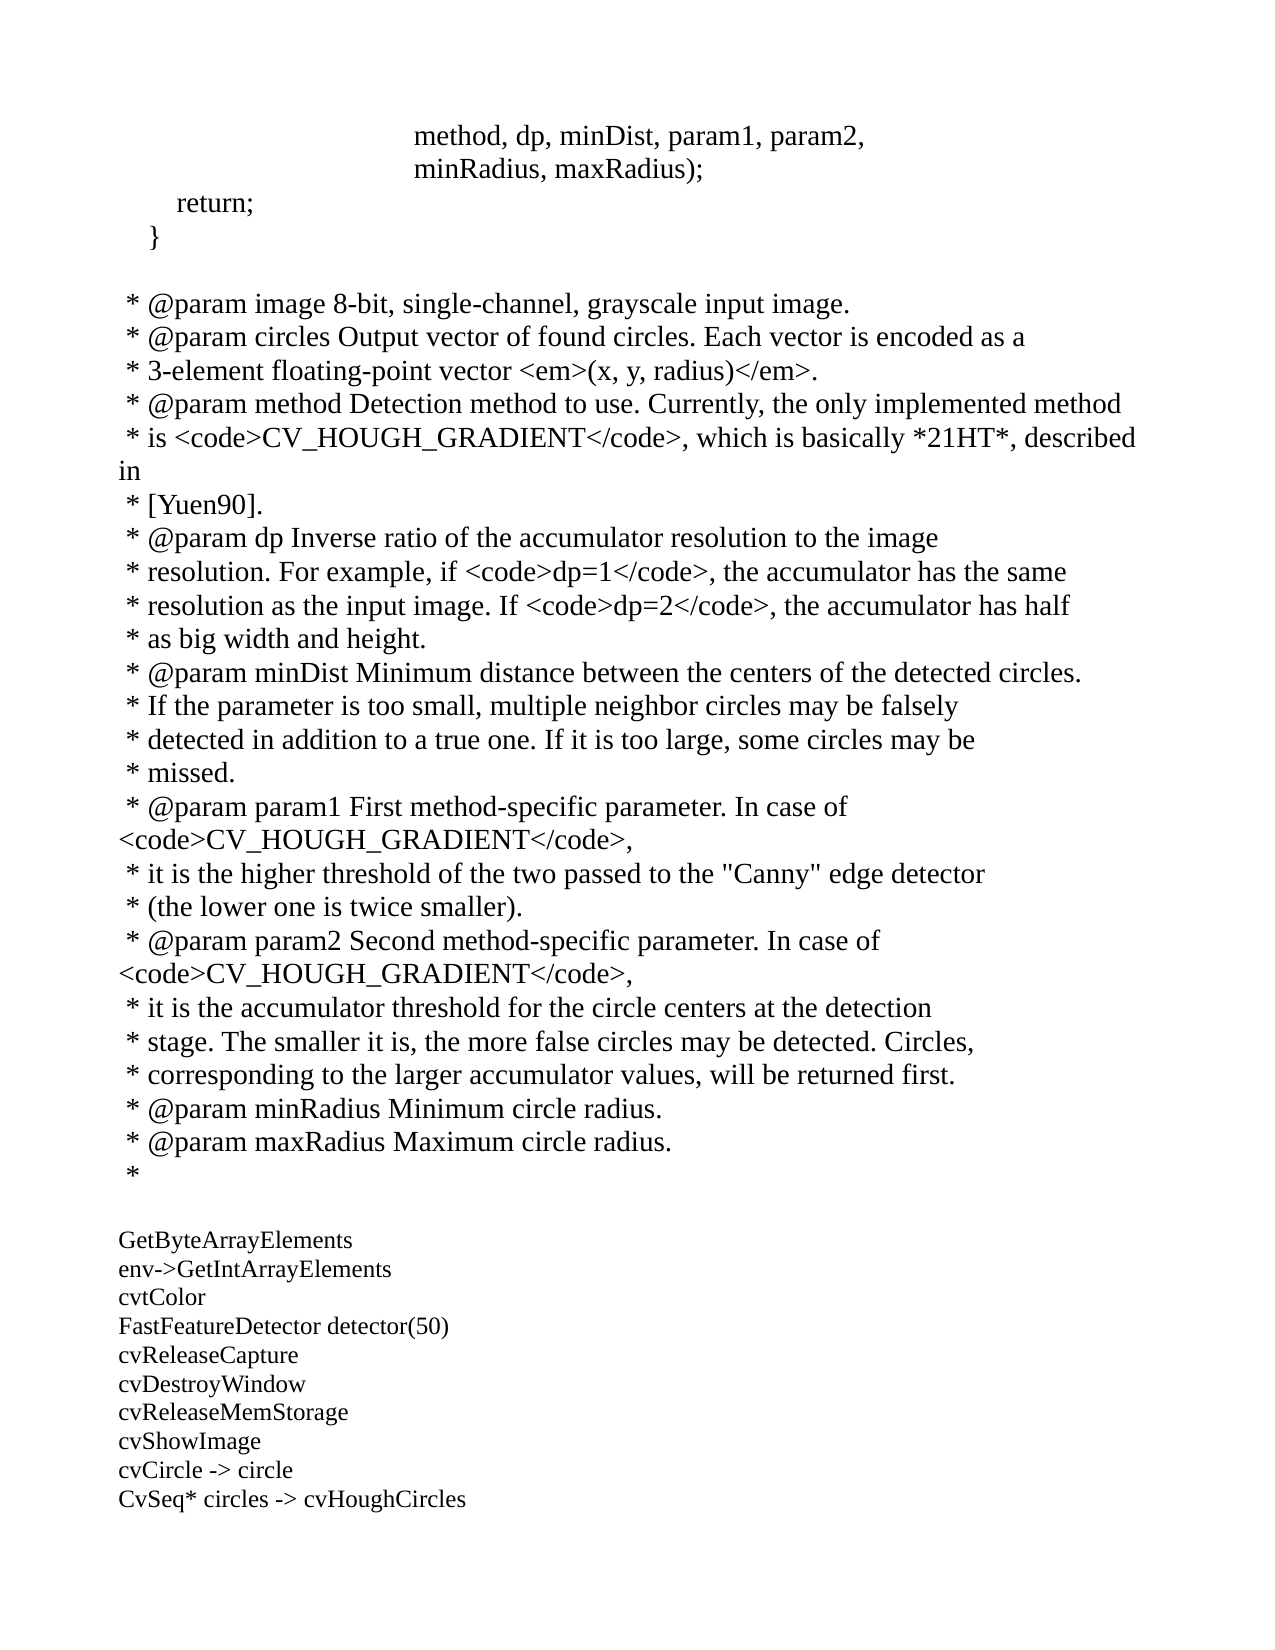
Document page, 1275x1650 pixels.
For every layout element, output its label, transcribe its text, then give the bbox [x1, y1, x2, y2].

text * [118, 1158, 1157, 1191]
text * 3-element floating-point vector <em>(x, y, radius)</em>. [118, 353, 1157, 386]
text * it is the accumulator threshold for the circle centers at the detection [118, 990, 1157, 1024]
text * resolution as the input image. If <code>dp=2</code>, the accumulator has half [118, 588, 1157, 621]
text FastFeatureDetector detector(50) [118, 1311, 1157, 1340]
text return; [118, 185, 1157, 219]
text * it is the higher threshold of the two passed to the "Canny" edge detector [118, 856, 1157, 889]
text method, dp, minDist, param1, param2, [118, 118, 1157, 152]
text * @param param1 First method-specific parameter. In case of <code>CV_HOUGH_GRADIENT</code>, [118, 789, 1157, 856]
text * @param minRadius Minimum circle radius. [118, 1091, 1157, 1124]
text GetByteArrayElements [118, 1225, 1157, 1254]
text * @param param2 Second method-specific parameter. In case of <code>CV_HOUGH_GRADIENT</code>, [118, 923, 1157, 990]
text * is <code>CV_HOUGH_GRADIENT</code>, which is basically *21HT*, described in [118, 420, 1157, 487]
text * @param method Detection method to use. Currently, the only implemented method [118, 386, 1157, 420]
text * @param minDist Minimum distance between the centers of the detected circles. [118, 655, 1157, 688]
text * as big width and height. [118, 621, 1157, 655]
text cvShowImage [118, 1426, 1157, 1455]
text CvSeq* circles -> cvHoughCircles [118, 1484, 1157, 1512]
text cvReleaseCapture [118, 1340, 1157, 1369]
text * (the lower one is twice smaller). [118, 889, 1157, 923]
text * @param circles Output vector of found circles. Each vector is encoded as a [118, 319, 1157, 353]
text * detected in addition to a true one. If it is too large, some circles may be [118, 722, 1157, 755]
text * @param maxRadius Maximum circle radius. [118, 1124, 1157, 1158]
text * resolution. For example, if <code>dp=1</code>, the accumulator has the same [118, 554, 1157, 588]
text env->GetIntArrayElements [118, 1254, 1157, 1282]
text * [Yuen90]. [118, 487, 1157, 521]
text * stage. The smaller it is, the more false circles may be detected. Circles, [118, 1024, 1157, 1057]
text * If the parameter is too small, multiple neighbor circles may be falsely [118, 688, 1157, 722]
text * @param image 8-bit, single-channel, grayscale input image. [118, 286, 1157, 319]
text cvReleaseMemStorage [118, 1397, 1157, 1426]
text cvtColor [118, 1282, 1157, 1311]
text cvDestroyWindow [118, 1369, 1157, 1397]
text * corresponding to the larger accumulator values, will be returned first. [118, 1057, 1157, 1091]
text } [118, 219, 1157, 252]
text cvCircle -> circle [118, 1455, 1157, 1484]
text * @param dp Inverse ratio of the accumulator resolution to the image [118, 521, 1157, 554]
text * missed. [118, 755, 1157, 789]
text minRadius, maxRadius); [118, 152, 1157, 185]
